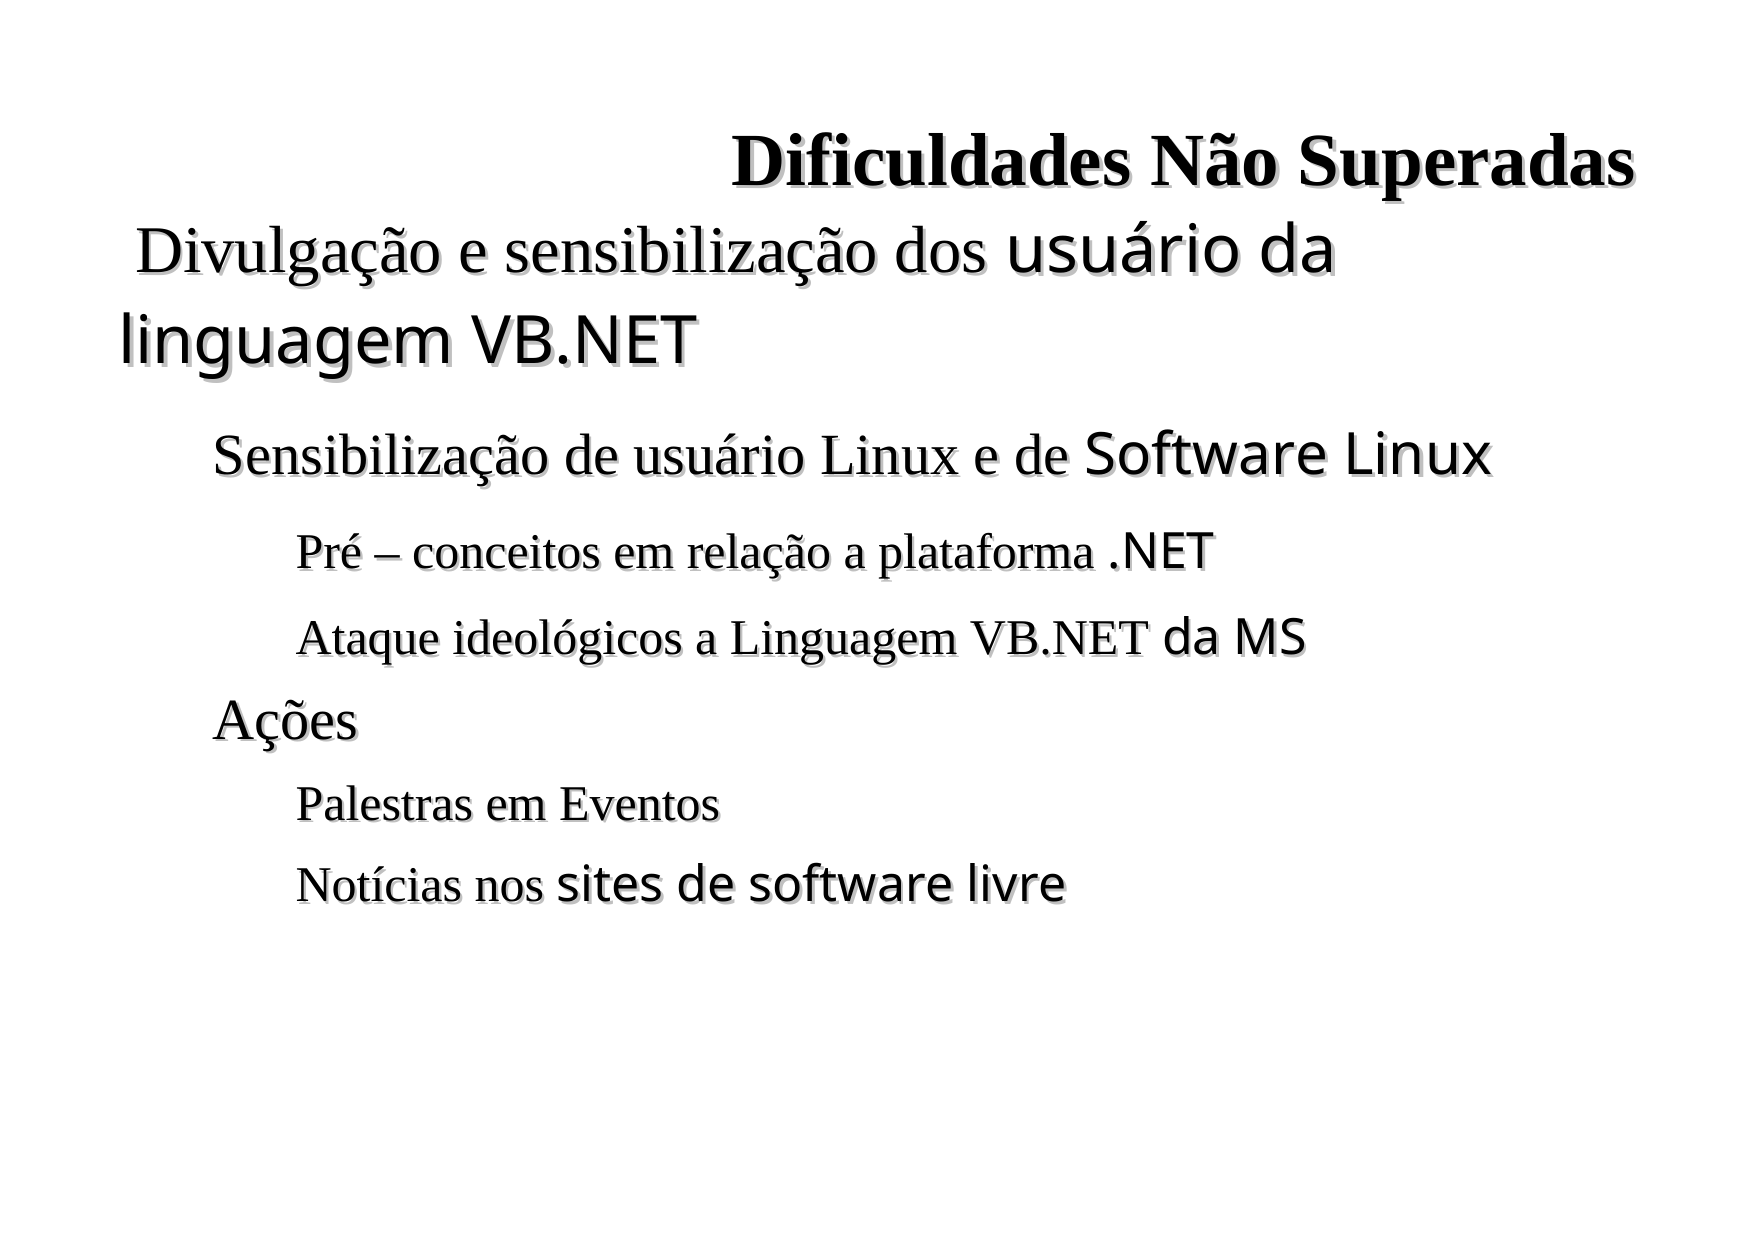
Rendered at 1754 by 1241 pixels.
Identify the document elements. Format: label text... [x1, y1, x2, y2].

text Notícias nos sites de software livre [295, 848, 1636, 917]
text Sensibilização de usuário Linux e de Software Linux [213, 412, 1636, 492]
text Ataque ideológicos a Linguagem VB.NET da MS [295, 601, 1636, 669]
text Pré – conceitos em relação a plataforma .NET [295, 515, 1636, 583]
text Palestras em Eventos [295, 775, 1636, 831]
text Ações [213, 687, 1636, 752]
text Divulgação e sensibilização dos usuário da linguagem VB.NET [118, 201, 1636, 383]
text Dificuldades Não Superadas [118, 118, 1636, 201]
